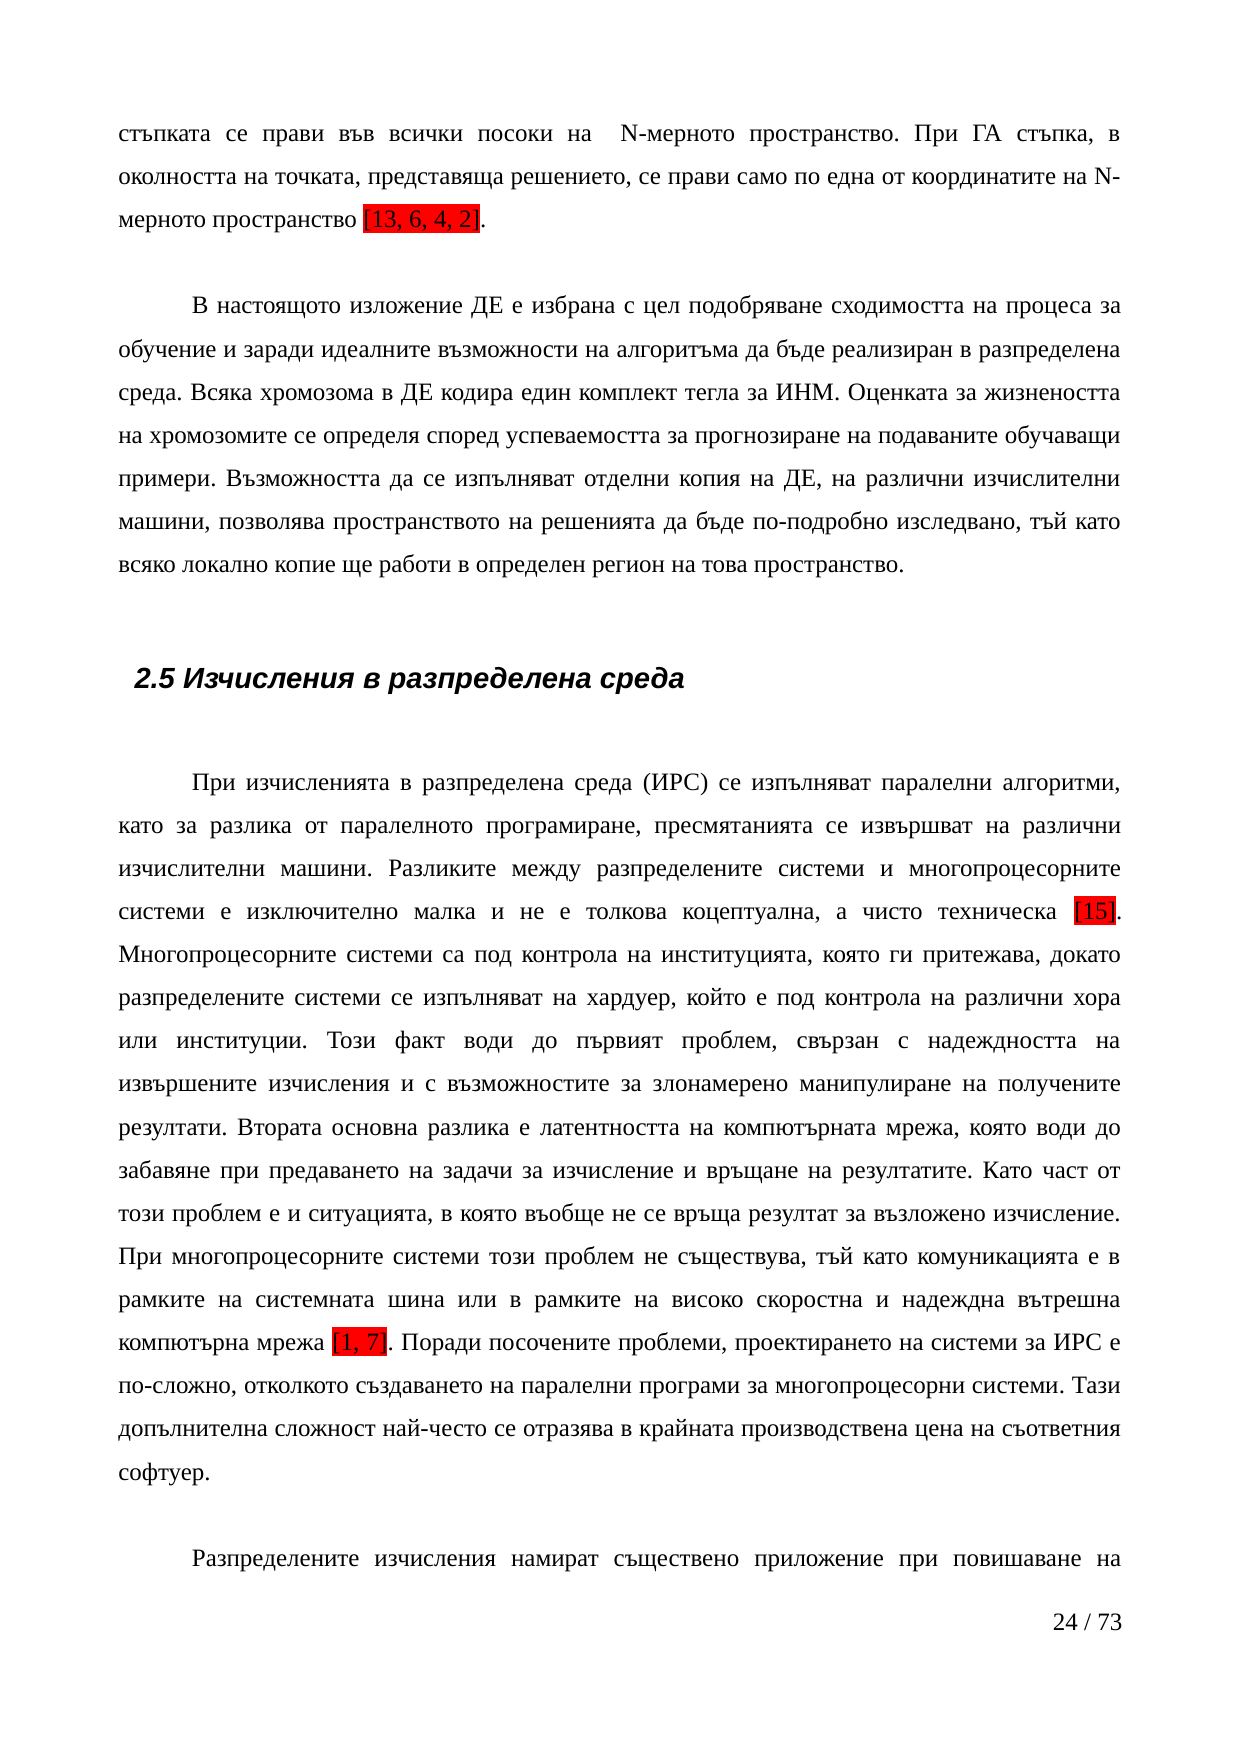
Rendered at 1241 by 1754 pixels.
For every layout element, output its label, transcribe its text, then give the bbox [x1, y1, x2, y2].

subtitle 2.5 Изчисления в разпределена среда [118, 661, 1122, 694]
text Разпределените изчисления намират съществено приложение при повишаване на [118, 1543, 1122, 1572]
text стъпката се прави във всички посоки на N-мерното пространство. При ГА стъпка, в околността на точката, представяща решението, се прави само по една от координатите на N-мерното пространство [13, 6, 4, 2]. [118, 118, 1122, 233]
text В настоящото изложение ДЕ е избрана с цел подобряване сходимостта на процеса за обучение и заради идеалните възможности на алгоритъма да бъде реализиран в разпределена среда. Всяка хромозома в ДЕ кодира един комплект тегла за ИНМ. Оценката за жизнеността на хромозомите се определя според успеваемостта за прогнозиране на подаваните обучаващи примери. Възможността да се изпълняват отделни копия на ДЕ, на различни изчислителни машини, позволява пространството на решенията да бъде по-подробно изследвано, тъй като всяко локално копие ще работи в определен регион на това пространство. [118, 291, 1122, 578]
text При изчисленията в разпределена среда (ИРС) се изпълняват паралелни алгоритми, като за разлика от паралелното програмиране, пресмятанията се извършват на различни изчислителни машини. Разликите между разпределените системи и многопроцесорните системи е изключително малка и не е толкова коцептуална, а чисто техническа [15]. Многопроцесорните системи са под контрола на институцията, която ги притежава, докато разпределените системи се изпълняват на хардуер, който е под контрола на различни хора или институции. Този факт води до първият проблем, свързан с надеждността на извършените изчисления и с възможностите за злонамерено манипулиране на получените резултати. Втората основна разлика е латентността на компютърната мрежа, която води до забавяне при предаването на задачи за изчисление и връщане на резултатите. Като част от този проблем е и ситуацията, в която въобще не се връща резултат за възложено изчисление. При многопроцесорните системи този проблем не съществува, тъй като комуникацията е в рамките на системната шина или в рамките на високо скоростна и надеждна вътрешна компютърна мрежа [1, 7]. Поради посочените проблеми, проектирането на системи за ИРС е по-сложно, отколкото създаването на паралелни програми за многопроцесорни системи. Тази допълнителна сложност най-често се отразява в крайната производствена цена на съответния софтуер. [118, 767, 1122, 1485]
